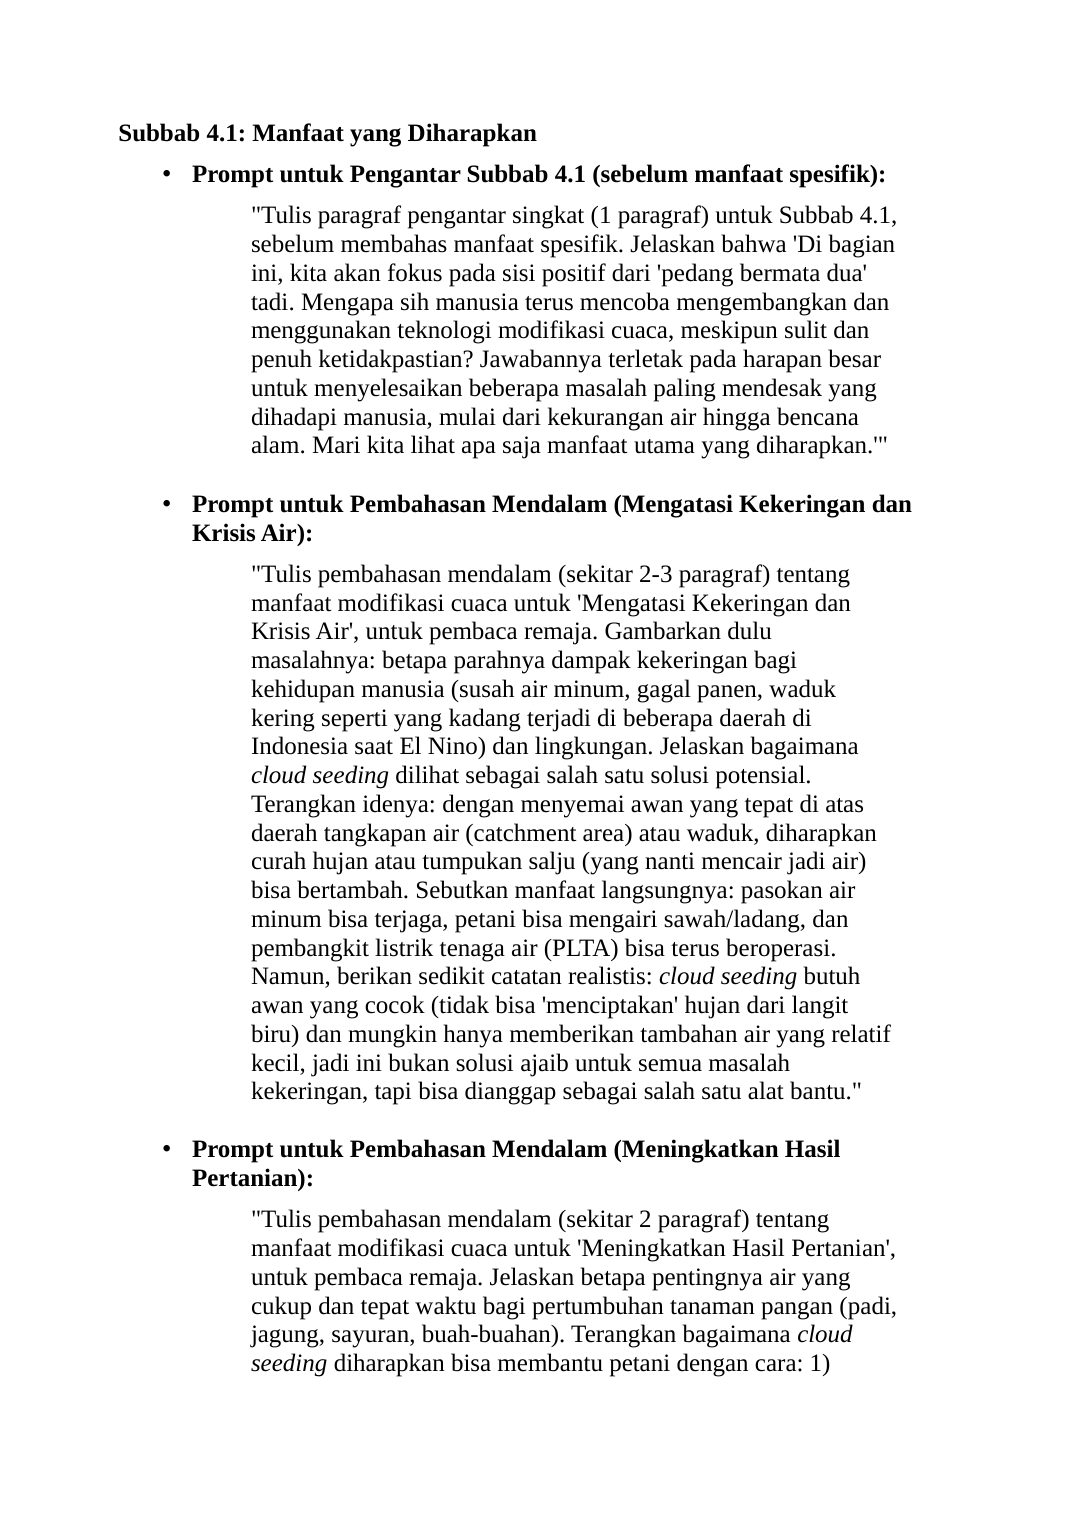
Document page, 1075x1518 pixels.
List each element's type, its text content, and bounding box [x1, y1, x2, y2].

list "Tulis pembahasan mendalam (sekitar 2 paragraf) tentang manfaat modifikasi cuaca untuk 'Meningkatkan Hasil Pertanian', untuk pembaca remaja. Jelaskan betapa pentingnya air yang cukup dan tepat waktu bagi pertumbuhan tanaman pangan (padi, jagung, sayuran, buah-buahan). Terangkan bagaimana cloud seeding diharapkan bisa membantu petani dengan cara: 1) [221, 1204, 898, 1377]
list Prompt untuk Pengantar Subbab 4.1 (sebelum manfaat spesifik): [162, 159, 957, 188]
text Subbab 4.1: Manfaat yang Diharapkan [118, 118, 957, 147]
list Prompt untuk Pembahasan Mendalam (Meningkatkan Hasil Pertanian): [162, 1134, 957, 1192]
list "Tulis pembahasan mendalam (sekitar 2-3 paragraf) tentang manfaat modifikasi cuaca untuk 'Mengatasi Kekeringan dan Krisis Air', untuk pembaca remaja. Gambarkan dulu masalahnya: betapa parahnya dampak kekeringan bagi kehidupan manusia (susah air minum, gagal panen, waduk kering seperti yang kadang terjadi di beberapa daerah di Indonesia saat El Nino) dan lingkungan. Jelaskan bagaimana cloud seeding dilihat sebagai salah satu solusi potensial. Terangkan idenya: dengan menyemai awan yang tepat di atas daerah tangkapan air (catchment area) atau waduk, diharapkan curah hujan atau tumpukan salju (yang nanti mencair jadi air) bisa bertambah. Sebutkan manfaat langsungnya: pasokan air minum bisa terjaga, petani bisa mengairi sawah/ladang, dan pembangkit listrik tenaga air (PLTA) bisa terus beroperasi. Namun, berikan sedikit catatan realistis: cloud seeding butuh awan yang cocok (tidak bisa 'menciptakan' hujan dari langit biru) dan mungkin hanya memberikan tambahan air yang relatif kecil, jadi ini bukan solusi ajaib untuk semua masalah kekeringan, tapi bisa dianggap sebagai salah satu alat bantu." [221, 559, 898, 1105]
list "Tulis paragraf pengantar singkat (1 paragraf) untuk Subbab 4.1, sebelum membahas manfaat spesifik. Jelaskan bahwa 'Di bagian ini, kita akan fokus pada sisi positif dari 'pedang bermata dua' tadi. Mengapa sih manusia terus mencoba mengembangkan dan menggunakan teknologi modifikasi cuaca, meskipun sulit dan penuh ketidakpastian? Jawabannya terletak pada harapan besar untuk menyelesaikan beberapa masalah paling mendesak yang dihadapi manusia, mulai dari kekurangan air hingga bencana alam. Mari kita lihat apa saja manfaat utama yang diharapkan.'" [221, 201, 898, 459]
list Prompt untuk Pembahasan Mendalam (Mengatasi Kekeringan dan Krisis Air): [162, 489, 957, 546]
